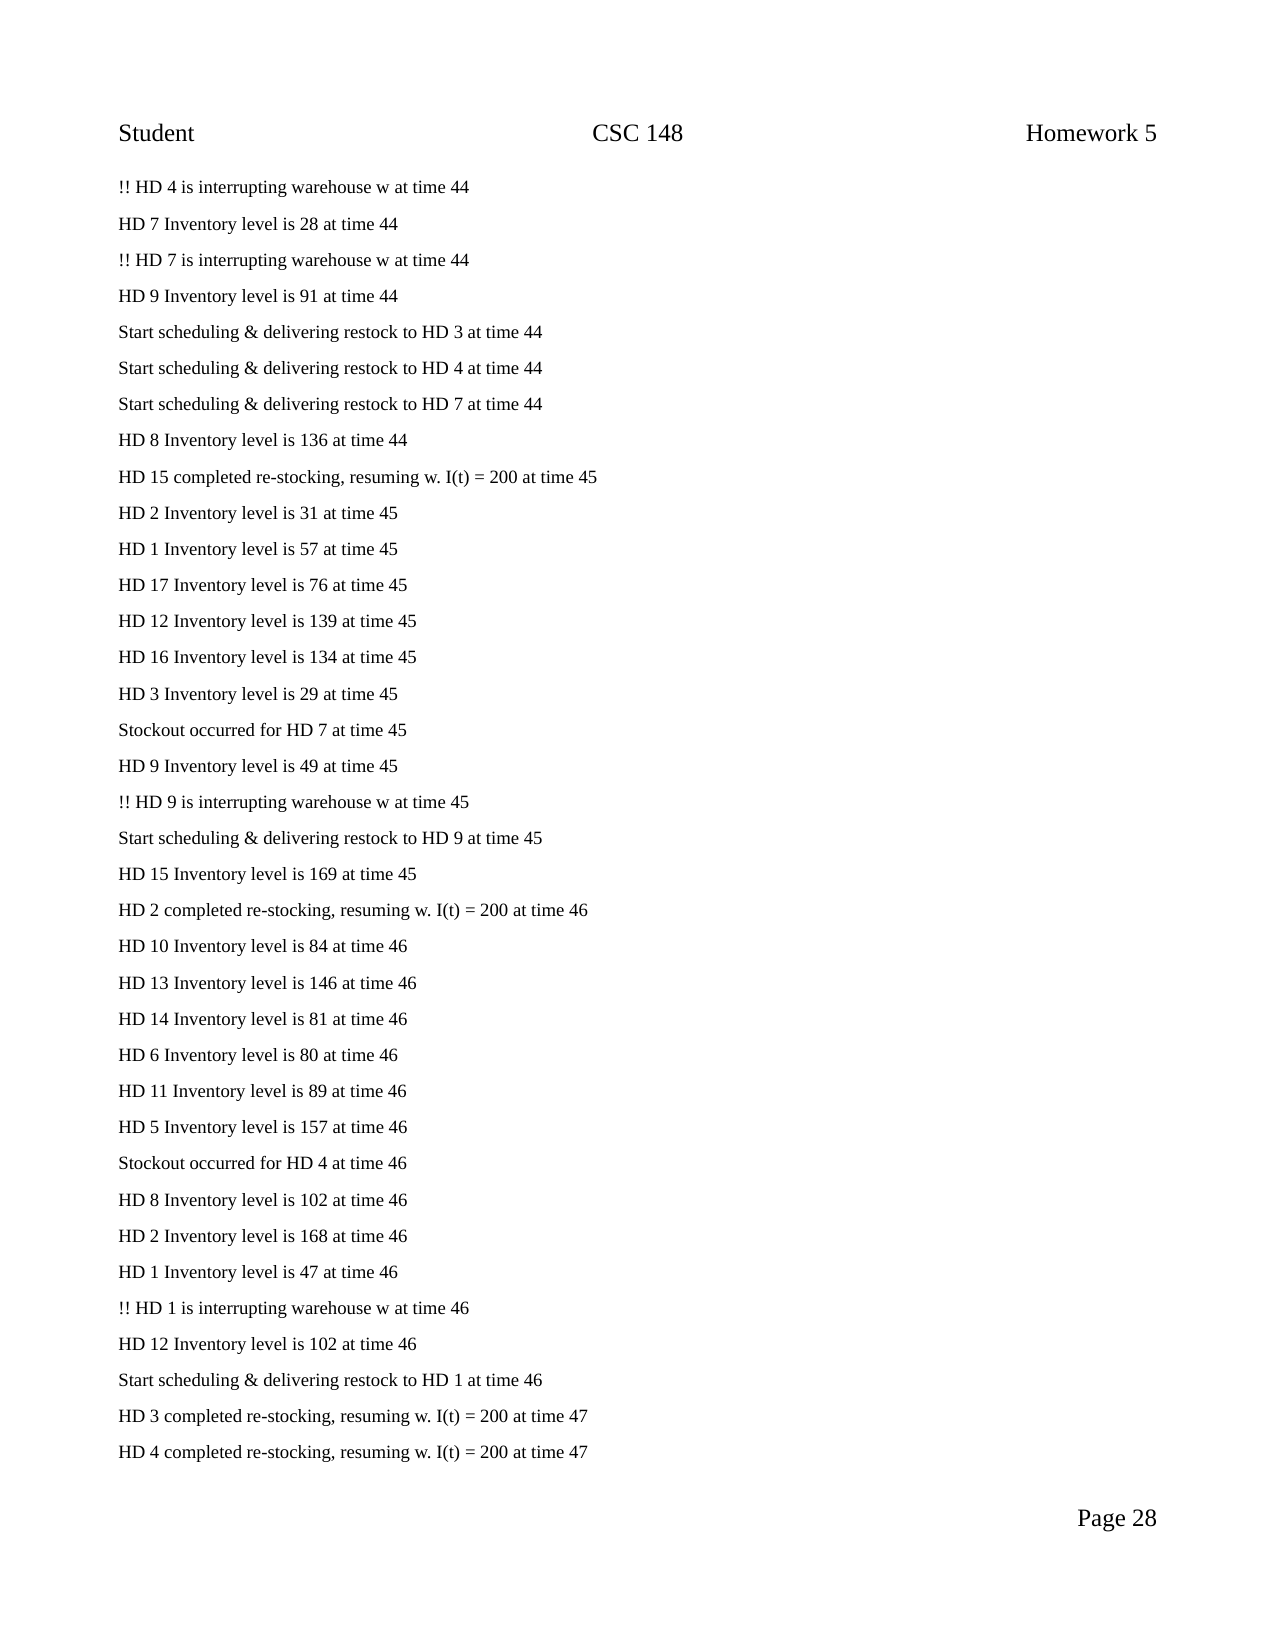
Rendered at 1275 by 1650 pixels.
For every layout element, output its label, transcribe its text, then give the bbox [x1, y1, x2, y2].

text HD 7 Inventory level is 28 at time 44 [118, 212, 1157, 234]
text HD 2 Inventory level is 31 at time 45 [118, 502, 1157, 523]
text Stockout occurred for HD 4 at time 46 [118, 1152, 1157, 1174]
text HD 10 Inventory level is 84 at time 46 [118, 935, 1157, 957]
text !! HD 7 is interrupting warehouse w at time 44 [118, 249, 1157, 270]
text HD 6 Inventory level is 80 at time 46 [118, 1044, 1157, 1065]
text Start scheduling & delivering restock to HD 1 at time 46 [118, 1369, 1157, 1391]
text HD 1 Inventory level is 47 at time 46 [118, 1261, 1157, 1282]
text HD 15 completed re-stocking, resuming w. I(t) = 200 at time 45 [118, 466, 1157, 487]
text Start scheduling & delivering restock to HD 4 at time 44 [118, 357, 1157, 379]
text Stockout occurred for HD 7 at time 45 [118, 718, 1157, 740]
text HD 4 completed re-stocking, resuming w. I(t) = 200 at time 47 [118, 1441, 1157, 1463]
text Start scheduling & delivering restock to HD 3 at time 44 [118, 321, 1157, 342]
text HD 8 Inventory level is 102 at time 46 [118, 1188, 1157, 1210]
text HD 8 Inventory level is 136 at time 44 [118, 429, 1157, 451]
text HD 12 Inventory level is 102 at time 46 [118, 1333, 1157, 1354]
text HD 3 completed re-stocking, resuming w. I(t) = 200 at time 47 [118, 1405, 1157, 1427]
text HD 9 Inventory level is 49 at time 45 [118, 755, 1157, 776]
text !! HD 9 is interrupting warehouse w at time 45 [118, 791, 1157, 812]
text HD 1 Inventory level is 57 at time 45 [118, 538, 1157, 559]
text Start scheduling & delivering restock to HD 7 at time 44 [118, 393, 1157, 415]
text HD 13 Inventory level is 146 at time 46 [118, 972, 1157, 993]
text Start scheduling & delivering restock to HD 9 at time 45 [118, 827, 1157, 848]
text HD 14 Inventory level is 81 at time 46 [118, 1008, 1157, 1029]
text HD 12 Inventory level is 139 at time 45 [118, 610, 1157, 632]
text HD 16 Inventory level is 134 at time 45 [118, 646, 1157, 668]
text HD 15 Inventory level is 169 at time 45 [118, 863, 1157, 885]
text HD 5 Inventory level is 157 at time 46 [118, 1116, 1157, 1138]
text HD 9 Inventory level is 91 at time 44 [118, 285, 1157, 306]
text HD 11 Inventory level is 89 at time 46 [118, 1080, 1157, 1102]
text HD 3 Inventory level is 29 at time 45 [118, 682, 1157, 704]
text HD 17 Inventory level is 76 at time 45 [118, 574, 1157, 596]
text HD 2 completed re-stocking, resuming w. I(t) = 200 at time 46 [118, 899, 1157, 921]
text !! HD 1 is interrupting warehouse w at time 46 [118, 1297, 1157, 1318]
text !! HD 4 is interrupting warehouse w at time 44 [118, 176, 1157, 198]
text HD 2 Inventory level is 168 at time 46 [118, 1224, 1157, 1246]
